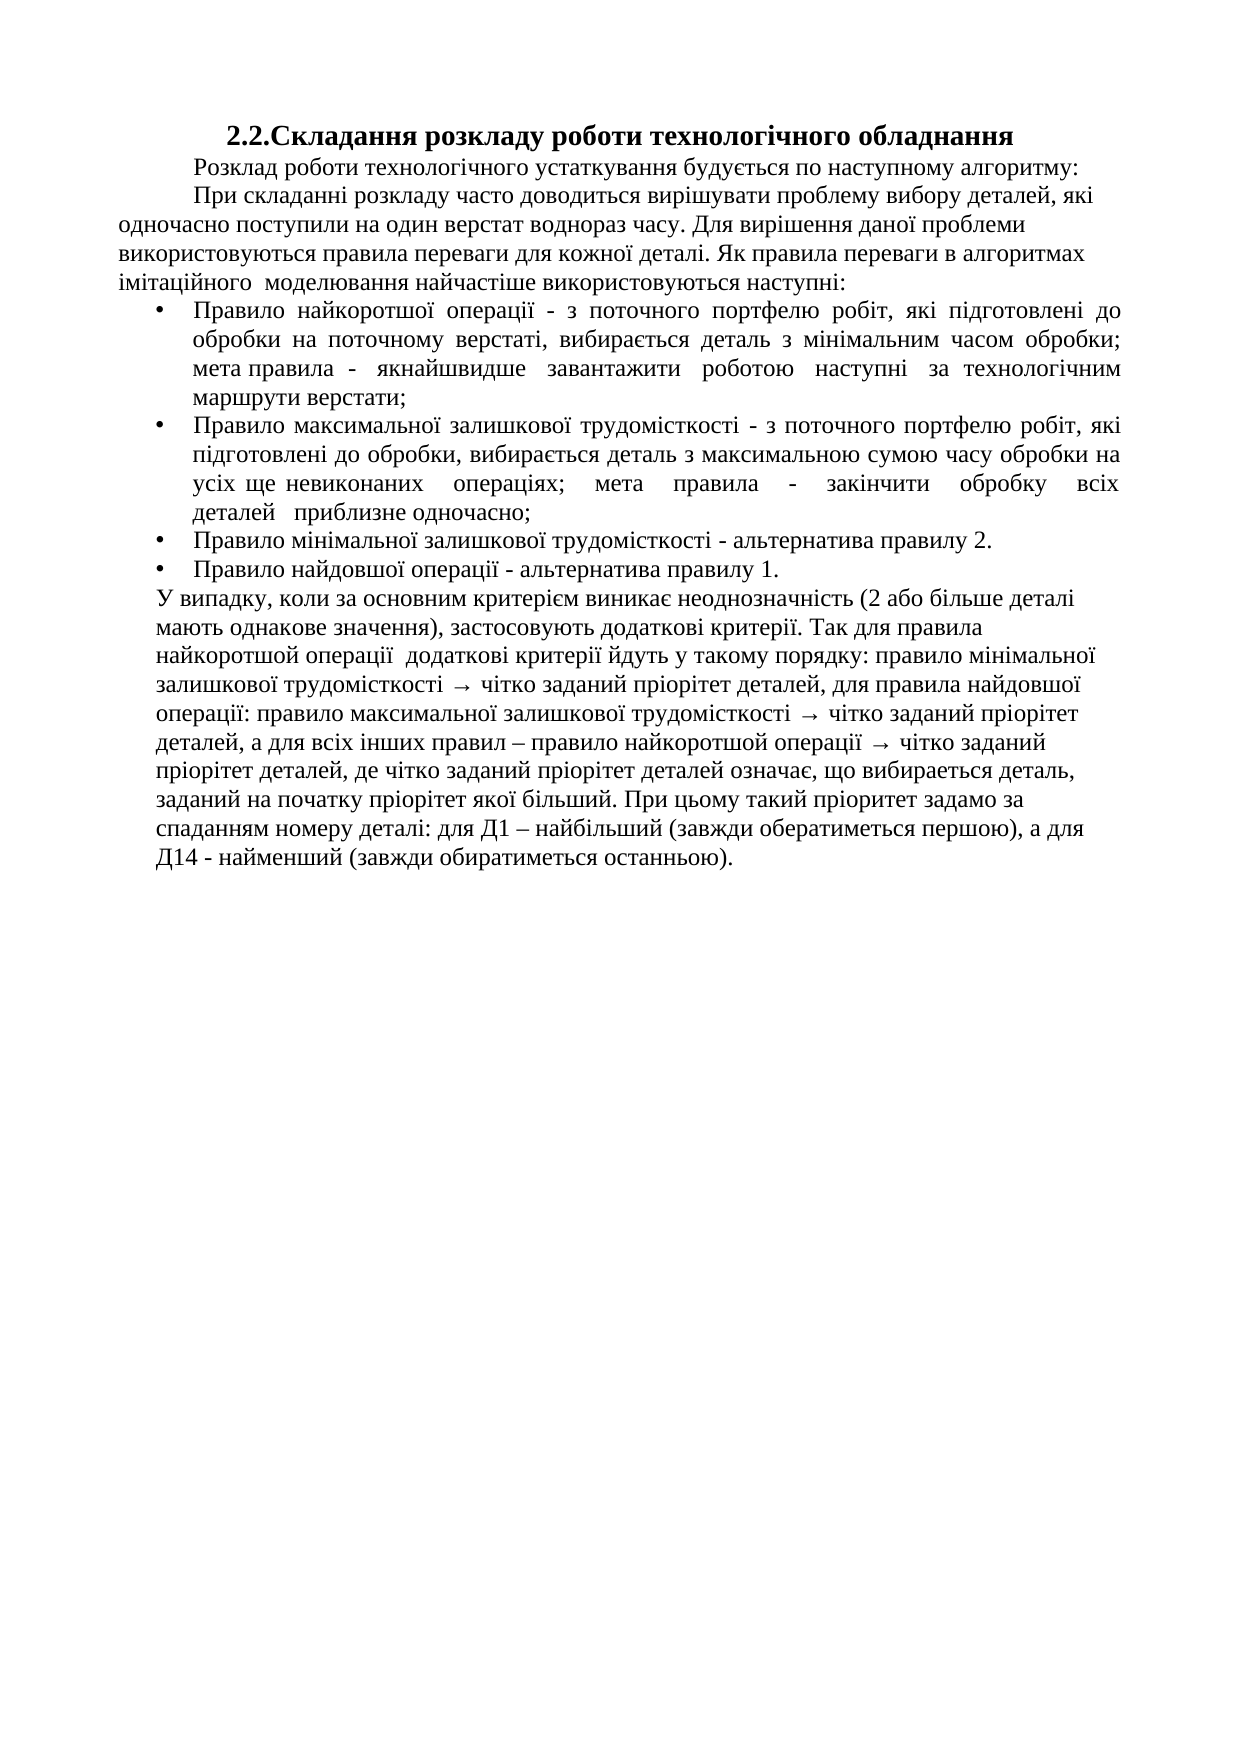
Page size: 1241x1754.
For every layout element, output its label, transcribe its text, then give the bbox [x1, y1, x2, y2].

list Правило найдовшої операції - альтернатива правилу 1. [156, 554, 1122, 583]
text Розклад роботи технологічного устаткування будується по наступному алгоритму: [118, 152, 1122, 180]
text У випадку, коли за основним критерієм виникає неоднозначність (2 або більше деталі мають однакове значення), застосовують додаткові критерії. Так для правила найкоротшой операції додаткові критерії йдуть у такому порядку: правило мінімальної залишкової трудомісткості → чітко заданий пріорітет деталей, для правила найдовшої операції: правило максимальної залишкової трудомісткості → чітко заданий пріорітет деталей, а для всіх інших правил – правило найкоротшой операції → чітко заданий пріорітет деталей, де чітко заданий пріорітет деталей означає, що вибираеться деталь, заданий на початку пріорітет якої більший. При цьому такий пріоритет задамо за спаданням номеру деталі: для Д1 – найбільший (завжди обератиметься першою), а для Д14 - найменший (завжди обиратиметься останньою). [156, 583, 1122, 870]
text При складанні розкладу часто доводиться вирішувати проблему вибору деталей, які одночасно поступили на один верстат воднораз часу. Для вирішення даної проблеми використовуються правила переваги для кожної деталі. Як правила переваги в алгоритмах імітаційного моделювання найчастіше використовуються наступні: [118, 180, 1122, 295]
list Правило максимальної залишкової трудомісткості - з поточного портфелю робіт, які підготовлені до обробки, вибирається деталь з максимальною сумою часу обробки на усіх ще невиконаних операціях; мета правила - закінчити обробку всіх деталей приблизне одночасно; [155, 410, 1122, 525]
text 2.2.Складання розкладу роботи технологічного обладнання [118, 118, 1122, 152]
list Правило мінімальної залишкової трудомісткості - альтернатива правилу 2. [156, 525, 1122, 554]
list Правило найкоротшої операції - з поточного портфелю робіт, які підготовлені до обробки на поточному верстаті, вибирається деталь з мінімальним часом обробки; мета правила - якнайшвидше завантажити роботою наступні за технологічним маршрути верстати; [155, 295, 1122, 410]
